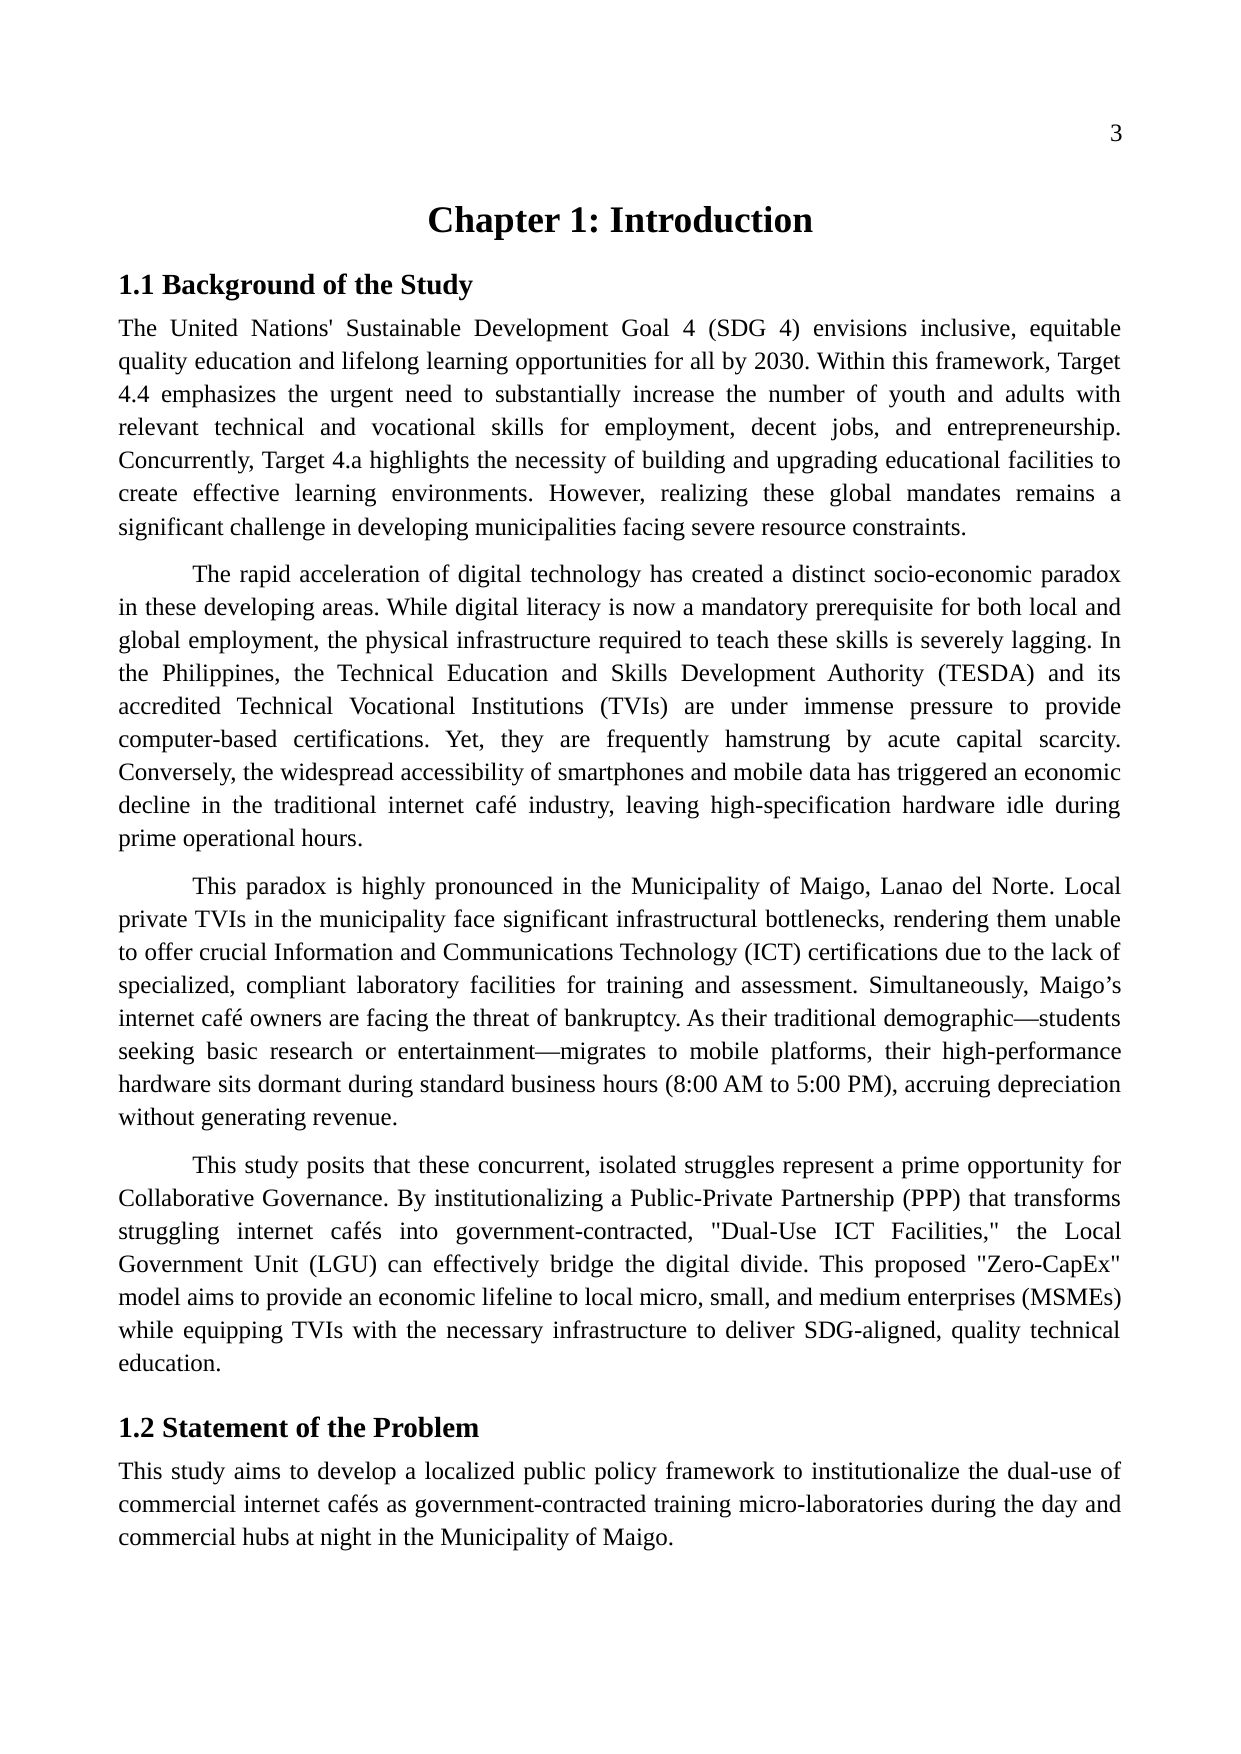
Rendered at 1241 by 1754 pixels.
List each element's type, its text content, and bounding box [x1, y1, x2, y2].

subtitle Chapter 1: Introduction [118, 197, 1122, 240]
text The United Nations' Sustainable Development Goal 4 (SDG 4) envisions inclusive, equitable quality education and lifelong learning opportunities for all by 2030. Within this framework, Target 4.4 emphasizes the urgent need to substantially increase the number of youth and adults with relevant technical and vocational skills for employment, decent jobs, and entrepreneurship. Concurrently, Target 4.a highlights the necessity of building and upgrading educational facilities to create effective learning environments. However, realizing these global mandates remains a significant challenge in developing municipalities facing severe resource constraints. [118, 313, 1122, 540]
subtitle 1.1 Background of the Study [118, 267, 1122, 301]
text This paradox is highly pronounced in the Municipality of Maigo, Lanao del Norte. Local private TVIs in the municipality face significant infrastructural bottlenecks, rendering them unable to offer crucial Information and Communications Technology (ICT) certifications due to the lack of specialized, compliant laboratory facilities for training and assessment. Simultaneously, Maigo’s internet café owners are facing the threat of bankruptcy. As their traditional demographic—students seeking basic research or entertainment—migrates to mobile platforms, their high-performance hardware sits dormant during standard business hours (8:00 AM to 5:00 PM), accruing depreciation without generating revenue. [118, 871, 1122, 1131]
subtitle 1.2 Statement of the Problem [118, 1410, 1122, 1443]
text This study aims to develop a localized public policy framework to institutionalize the dual-use of commercial internet cafés as government-contracted training micro-laboratories during the day and commercial hubs at night in the Municipality of Maigo. [118, 1456, 1122, 1551]
text The rapid acceleration of digital technology has created a distinct socio-economic paradox in these developing areas. While digital literacy is now a mandatory prerequisite for both local and global employment, the physical infrastructure required to teach these skills is severely lagging. In the Philippines, the Technical Education and Skills Development Authority (TESDA) and its accredited Technical Vocational Institutions (TVIs) are under immense pressure to provide computer-based certifications. Yet, they are frequently hamstrung by acute capital scarcity. Conversely, the widespread accessibility of smartphones and mobile data has triggered an economic decline in the traditional internet café industry, leaving high-specification hardware idle during prime operational hours. [118, 559, 1122, 852]
text This study posits that these concurrent, isolated struggles represent a prime opportunity for Collaborative Governance. By institutionalizing a Public-Private Partnership (PPP) that transforms struggling internet cafés into government-contracted, "Dual-Use ICT Facilities," the Local Government Unit (LGU) can effectively bridge the digital divide. This proposed "Zero-CapEx" model aims to provide an economic lifeline to local micro, small, and medium enterprises (MSMEs) while equipping TVIs with the necessary infrastructure to deliver SDG-aligned, quality technical education. [118, 1150, 1122, 1377]
